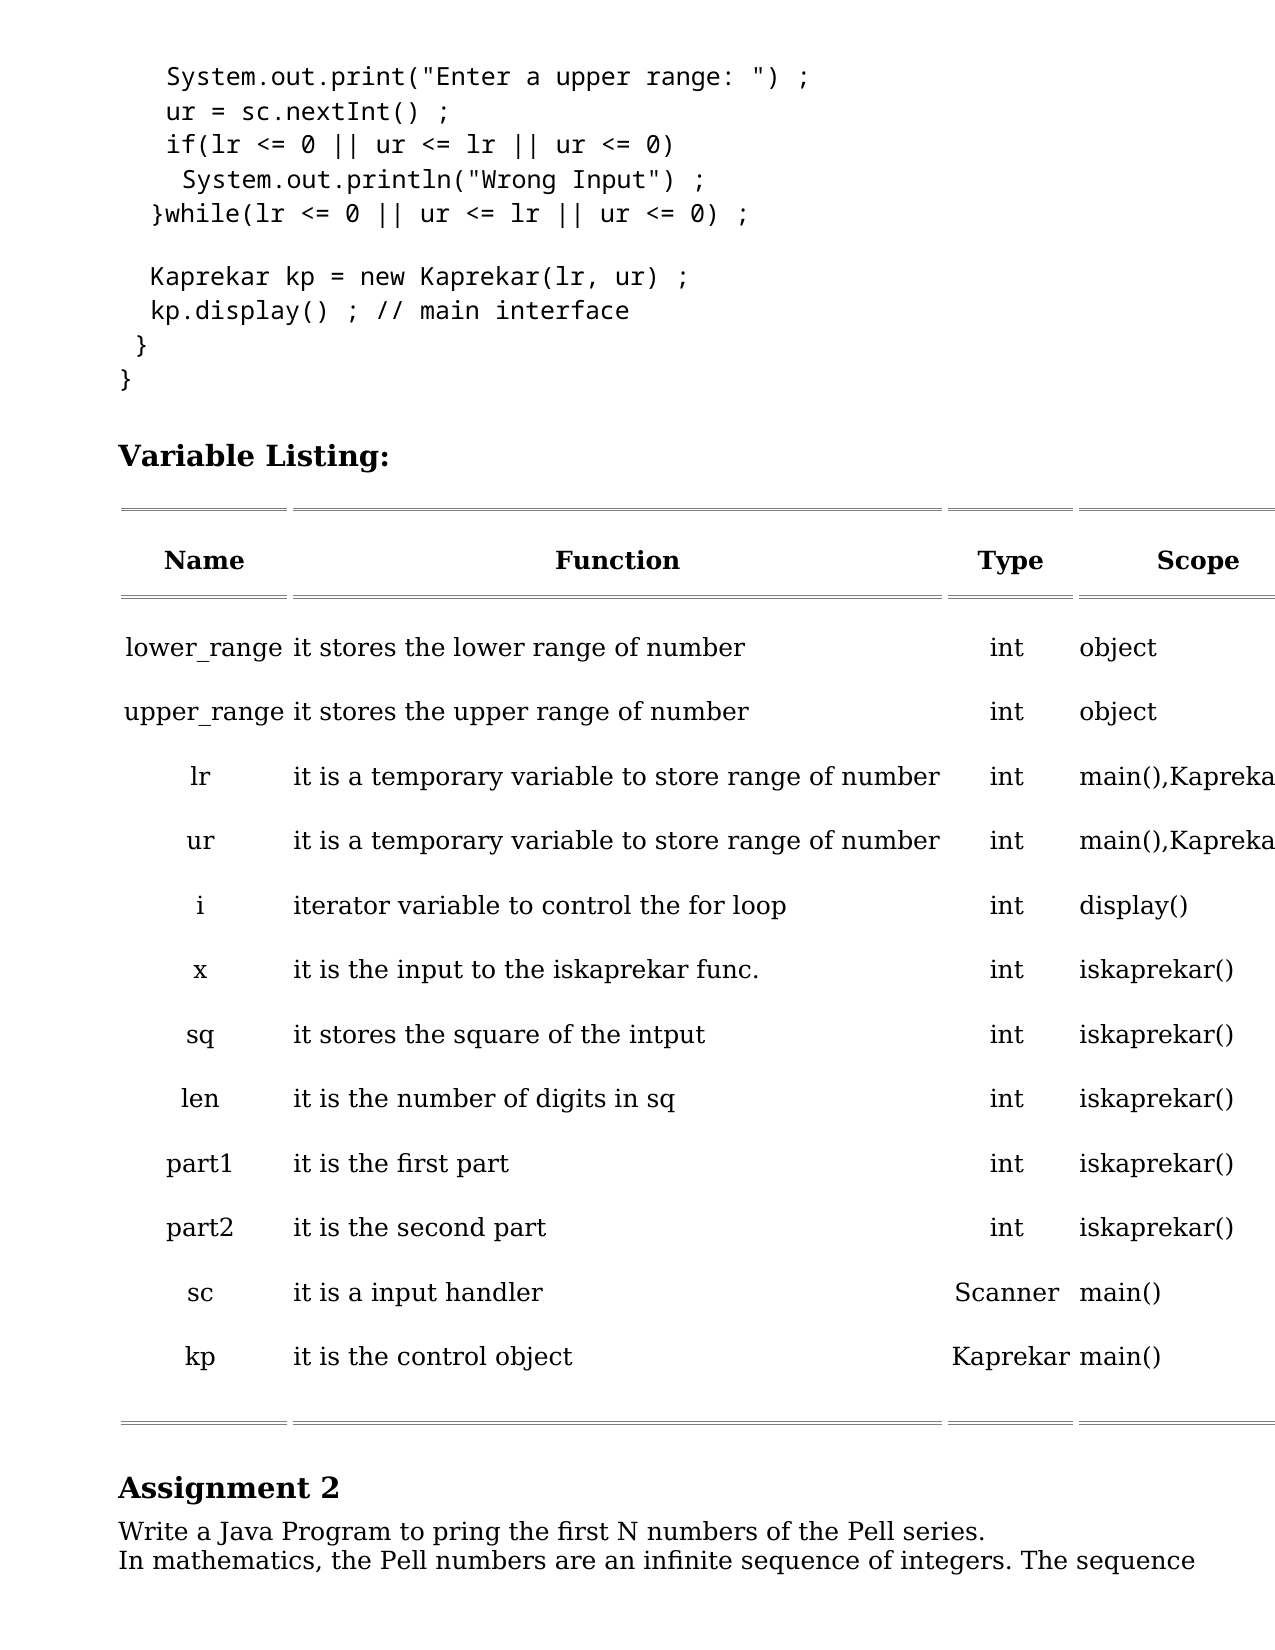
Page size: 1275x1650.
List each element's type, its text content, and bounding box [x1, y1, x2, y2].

table_cell int [945, 953, 1076, 1017]
table_cell object [1076, 695, 1275, 759]
table_cell iterator variable to control the for loop [290, 888, 945, 952]
table_cell it is a temporary variable to store range of number [290, 759, 945, 823]
table_cell iskaprekar() [1076, 1017, 1275, 1081]
table_cell it is the number of digits in sq [290, 1081, 945, 1146]
table_cell int [945, 1081, 1076, 1146]
table_cell kp [118, 1339, 290, 1404]
table_cell int [945, 695, 1076, 759]
table_cell it is a temporary variable to store range of number [290, 824, 945, 888]
table_cell it is the second part [290, 1210, 945, 1275]
table_cell x [118, 953, 290, 1017]
table_cell it is the input to the iskaprekar func. [290, 953, 945, 1017]
table_cell [118, 578, 290, 630]
table_cell main() [1076, 1339, 1275, 1404]
table_header [945, 491, 1076, 543]
table_cell int [945, 1017, 1076, 1081]
table_cell it is a input handler [290, 1275, 945, 1339]
table_cell int [945, 1146, 1076, 1210]
table_cell int [945, 824, 1076, 888]
table_cell iskaprekar() [1076, 1210, 1275, 1275]
table_cell iskaprekar() [1076, 1146, 1275, 1210]
table_cell main(),Kaprekar() [1076, 759, 1275, 823]
table_cell ur [118, 824, 290, 888]
table_cell int [945, 1210, 1076, 1275]
table_cell sc [118, 1275, 290, 1339]
table_cell main(),Kaprekar() [1076, 824, 1275, 888]
table_header [290, 491, 945, 543]
table_cell sq [118, 1017, 290, 1081]
table_cell Kaprekar [945, 1339, 1076, 1404]
table_cell lower_range [118, 630, 290, 694]
table_cell [1076, 578, 1275, 630]
table_cell it is the control object [290, 1339, 945, 1404]
table_cell [945, 578, 1076, 630]
table_cell upper_range [118, 695, 290, 759]
table_cell it stores the upper range of number [290, 695, 945, 759]
table_cell [1076, 1404, 1275, 1456]
table_cell object [1076, 630, 1275, 694]
table_cell Scanner [945, 1275, 1076, 1339]
table_cell main() [1076, 1275, 1275, 1339]
subtitle Assignment 2 [118, 1471, 1216, 1505]
table_cell it is the first part [290, 1146, 945, 1210]
table_cell [945, 1404, 1076, 1456]
table_cell part2 [118, 1210, 290, 1275]
table_cell [118, 1404, 290, 1456]
table_header [118, 491, 290, 543]
table_cell Type [945, 543, 1076, 578]
text Write a Java Program to pring the first N numbers of the Pell series. In mathematics, the Pell numbers are an infinite sequence of integers. The sequence [118, 1517, 1216, 1576]
table_cell len [118, 1081, 290, 1146]
table_cell lr [118, 759, 290, 823]
table_cell iskaprekar() [1076, 1081, 1275, 1146]
table_cell part1 [118, 1146, 290, 1210]
table_cell display() [1076, 888, 1275, 952]
table_cell it stores the square of the intput [290, 1017, 945, 1081]
table_header [1076, 491, 1275, 543]
table_cell Name [118, 543, 290, 578]
text System.out.print("Enter a upper range: ") ; ur = sc.nextInt() ; if(lr <= 0 || ur <= lr || ur <= 0) System.out.println("Wrong Input") ; }while(lr <= 0 || ur <= lr || ur <= 0) ; Kaprekar kp = new Kaprekar(lr, ur) ; kp.display() ; // main interface } } [118, 59, 1216, 395]
table_cell int [945, 759, 1076, 823]
table_cell [290, 578, 945, 630]
subtitle Variable Listing: [118, 439, 1216, 473]
table_cell int [945, 630, 1076, 694]
table_cell [290, 1404, 945, 1456]
table_cell i [118, 888, 290, 952]
table_cell int [945, 888, 1076, 952]
table_cell Function [290, 543, 945, 578]
table_cell iskaprekar() [1076, 953, 1275, 1017]
table_cell it stores the lower range of number [290, 630, 945, 694]
table_cell Scope [1076, 543, 1275, 578]
